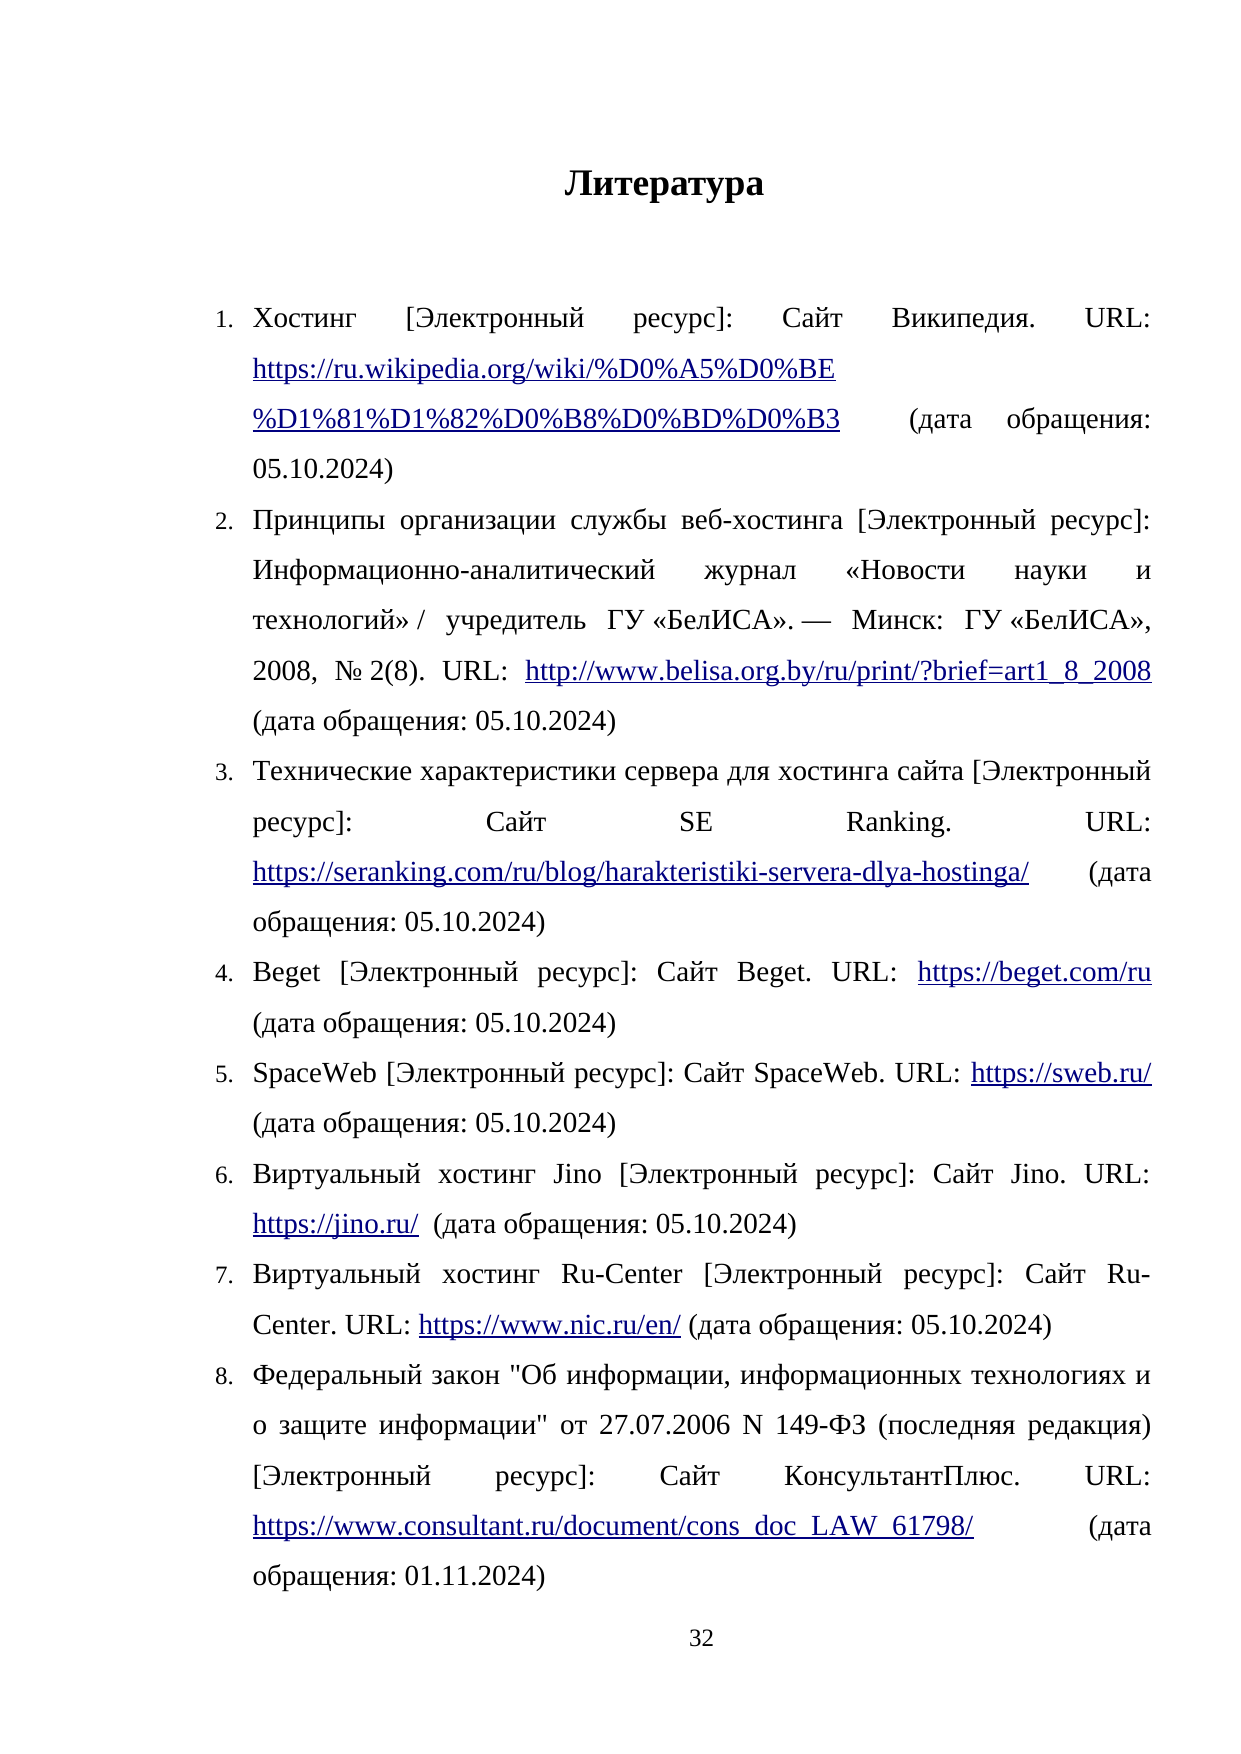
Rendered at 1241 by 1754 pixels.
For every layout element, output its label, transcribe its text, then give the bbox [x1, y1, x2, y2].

list Принципы организации службы веб-хостинга [Электронный ресурс]: Информационно-аналитический журнал «Новости науки и технологий» / учредитель ГУ «БелИСА». — Минск: ГУ «БелИСА», 2008, № 2(8). URL: http://www.belisa.org.by/ru/print/?brief=art1_8_2008 (дата обращения: 05.10.2024) [215, 502, 1152, 737]
list Beget [Электронный ресурс]: Сайт Beget. URL: https://beget.com/ru (дата обращения: 05.10.2024) [215, 954, 1152, 1038]
list Федеральный закон "Об информации, информационных технологиях и о защите информации" от 27.07.2006 N 149-ФЗ (последняя редакция) [Электронный ресурс]: Сайт КонсультантПлюс. URL: https://www.consultant.ru/document/cons_doc_LAW_61798/ (дата обращения: 01.11.2024) [215, 1357, 1152, 1592]
list Хостинг [Электронный ресурс]: Сайт Википедия. URL: https://ru.wikipedia.org/wiki/%D0%A5%D0%BE%D1%81%D1%82%D0%B8%D0%BD%D0%B3 (дата обращения: 05.10.2024) [215, 301, 1152, 485]
list SpaceWeb [Электронный ресурс]: Сайт SpaceWeb. URL: https://sweb.ru/ (дата обращения: 05.10.2024) [215, 1055, 1152, 1139]
list Виртуальный хостинг Ru-Center [Электронный ресурс]: Сайт Ru-Center. URL: https://www.nic.ru/en/ (дата обращения: 05.10.2024) [215, 1256, 1152, 1340]
list Технические характеристики сервера для хостинга сайта [Электронный ресурс]: Сайт SE Ranking. URL: https://seranking.com/ru/blog/harakteristiki-servera-dlya-hostinga/ (дата обращения: 05.10.2024) [215, 753, 1152, 938]
list Виртуальный хостинг Jino [Электронный ресурс]: Сайт Jino. URL: https://jino.ru/ (дата обращения: 05.10.2024) [215, 1156, 1152, 1240]
subtitle Литература [177, 161, 1152, 204]
